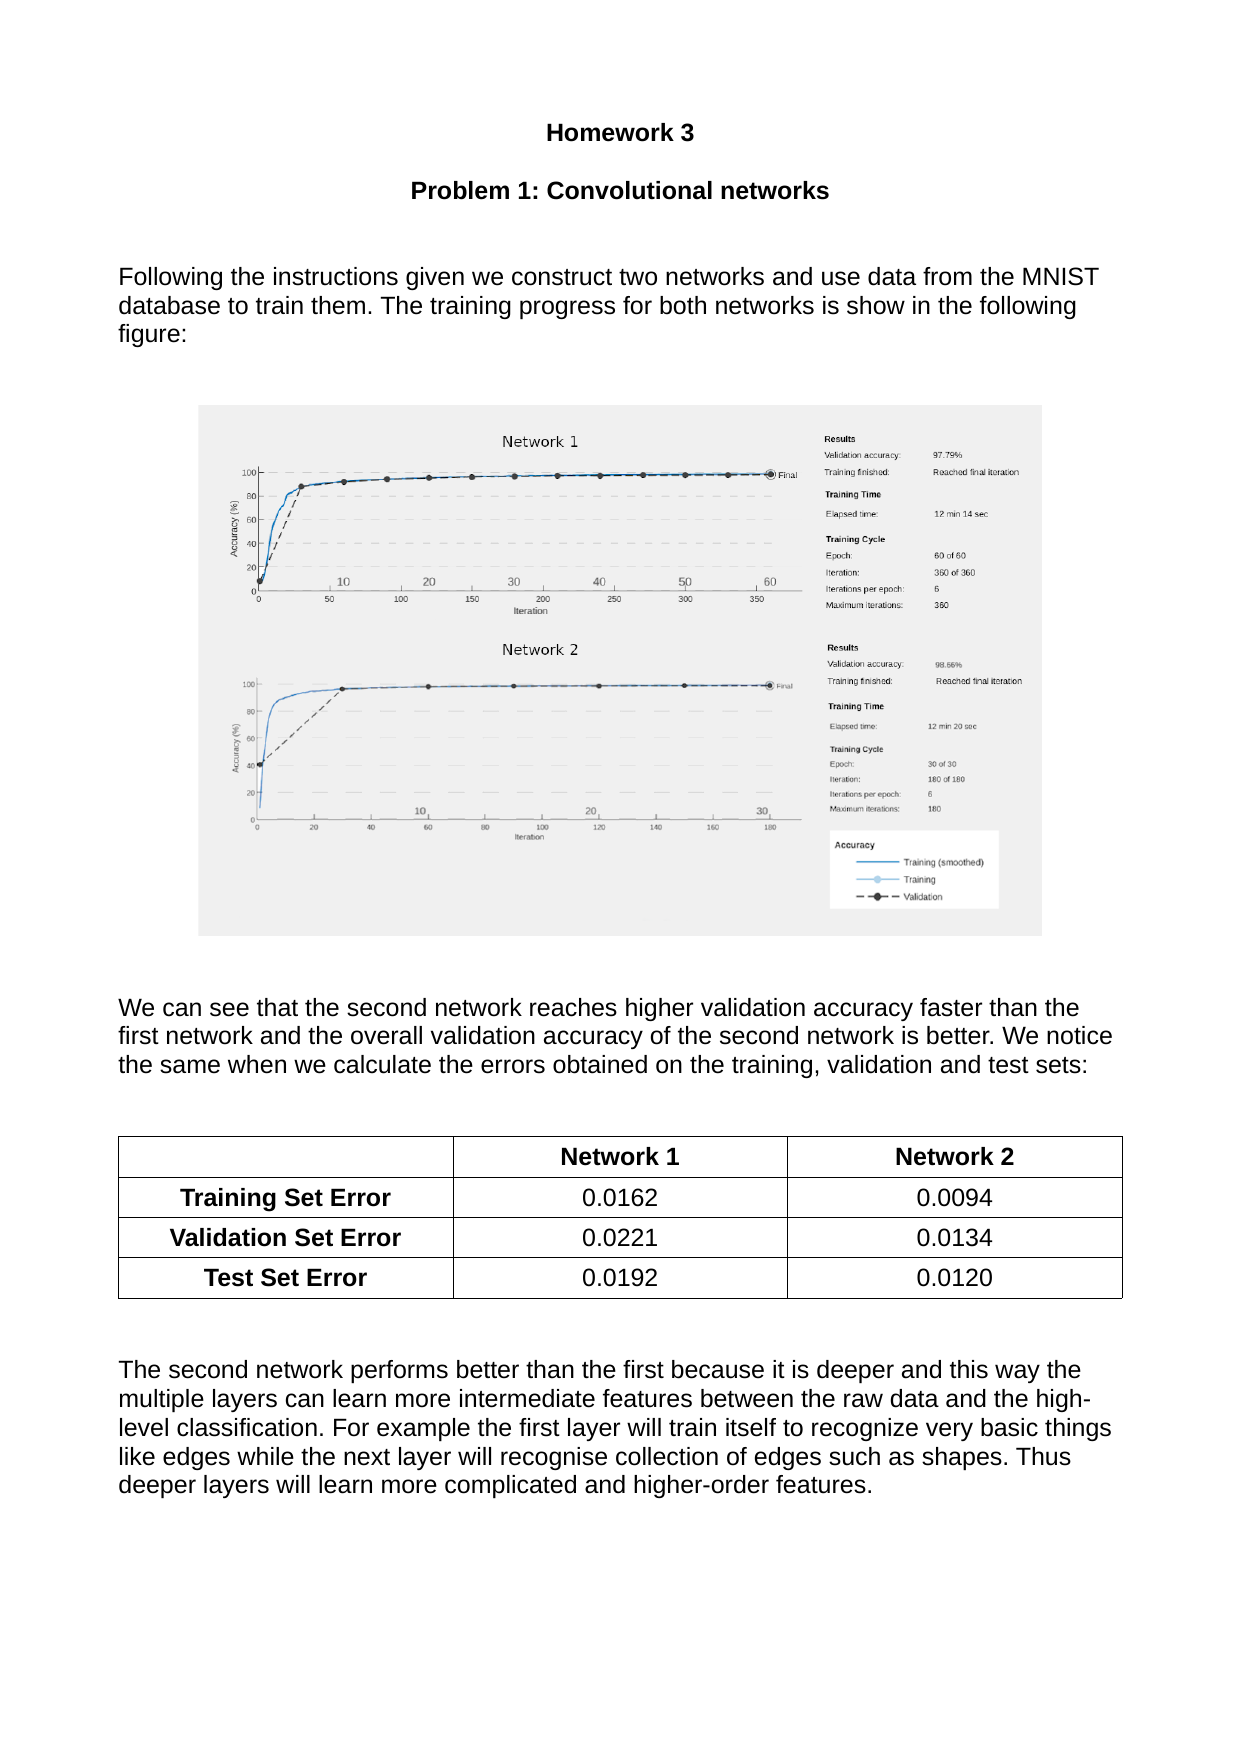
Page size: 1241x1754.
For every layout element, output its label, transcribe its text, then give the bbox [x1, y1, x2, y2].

table_cell 0.0094 [788, 1178, 1122, 1217]
text We can see that the second network reaches higher validation accuracy faster than the first network and the overall validation accuracy of the second network is better. We notice the same when we calculate the errors obtained on the training, validation and test sets: [118, 993, 1122, 1079]
text Following the instructions given we construct two networks and use data from the MNIST database to train them. The training progress for both networks is show in the following figure: [118, 262, 1122, 348]
table_cell Training Set Error [119, 1178, 453, 1217]
table_cell Validation Set Error [119, 1218, 453, 1257]
table_cell 0.0221 [454, 1218, 787, 1257]
text Problem 1: Convolutional networks [118, 176, 1122, 204]
text The second network performs better than the first because it is deeper and this way the multiple layers can learn more intermediate features between the raw data and the high-level classification. For example the first layer will train itself to recognize very basic things like edges while the next layer will recognise collection of edges such as shapes. Thus deeper layers will learn more complicated and higher-order features. [118, 1355, 1122, 1499]
table_cell 0.0192 [454, 1258, 787, 1298]
text Homework 3 [118, 118, 1122, 147]
table_cell Test Set Error [119, 1258, 453, 1298]
table_header Network 2 [788, 1137, 1122, 1177]
table_header Network 1 [454, 1137, 787, 1177]
table_cell 0.0134 [788, 1218, 1122, 1257]
picture [198, 405, 1042, 936]
table_header [119, 1137, 453, 1177]
table_cell 0.0162 [454, 1178, 787, 1217]
table_cell 0.0120 [788, 1258, 1122, 1298]
